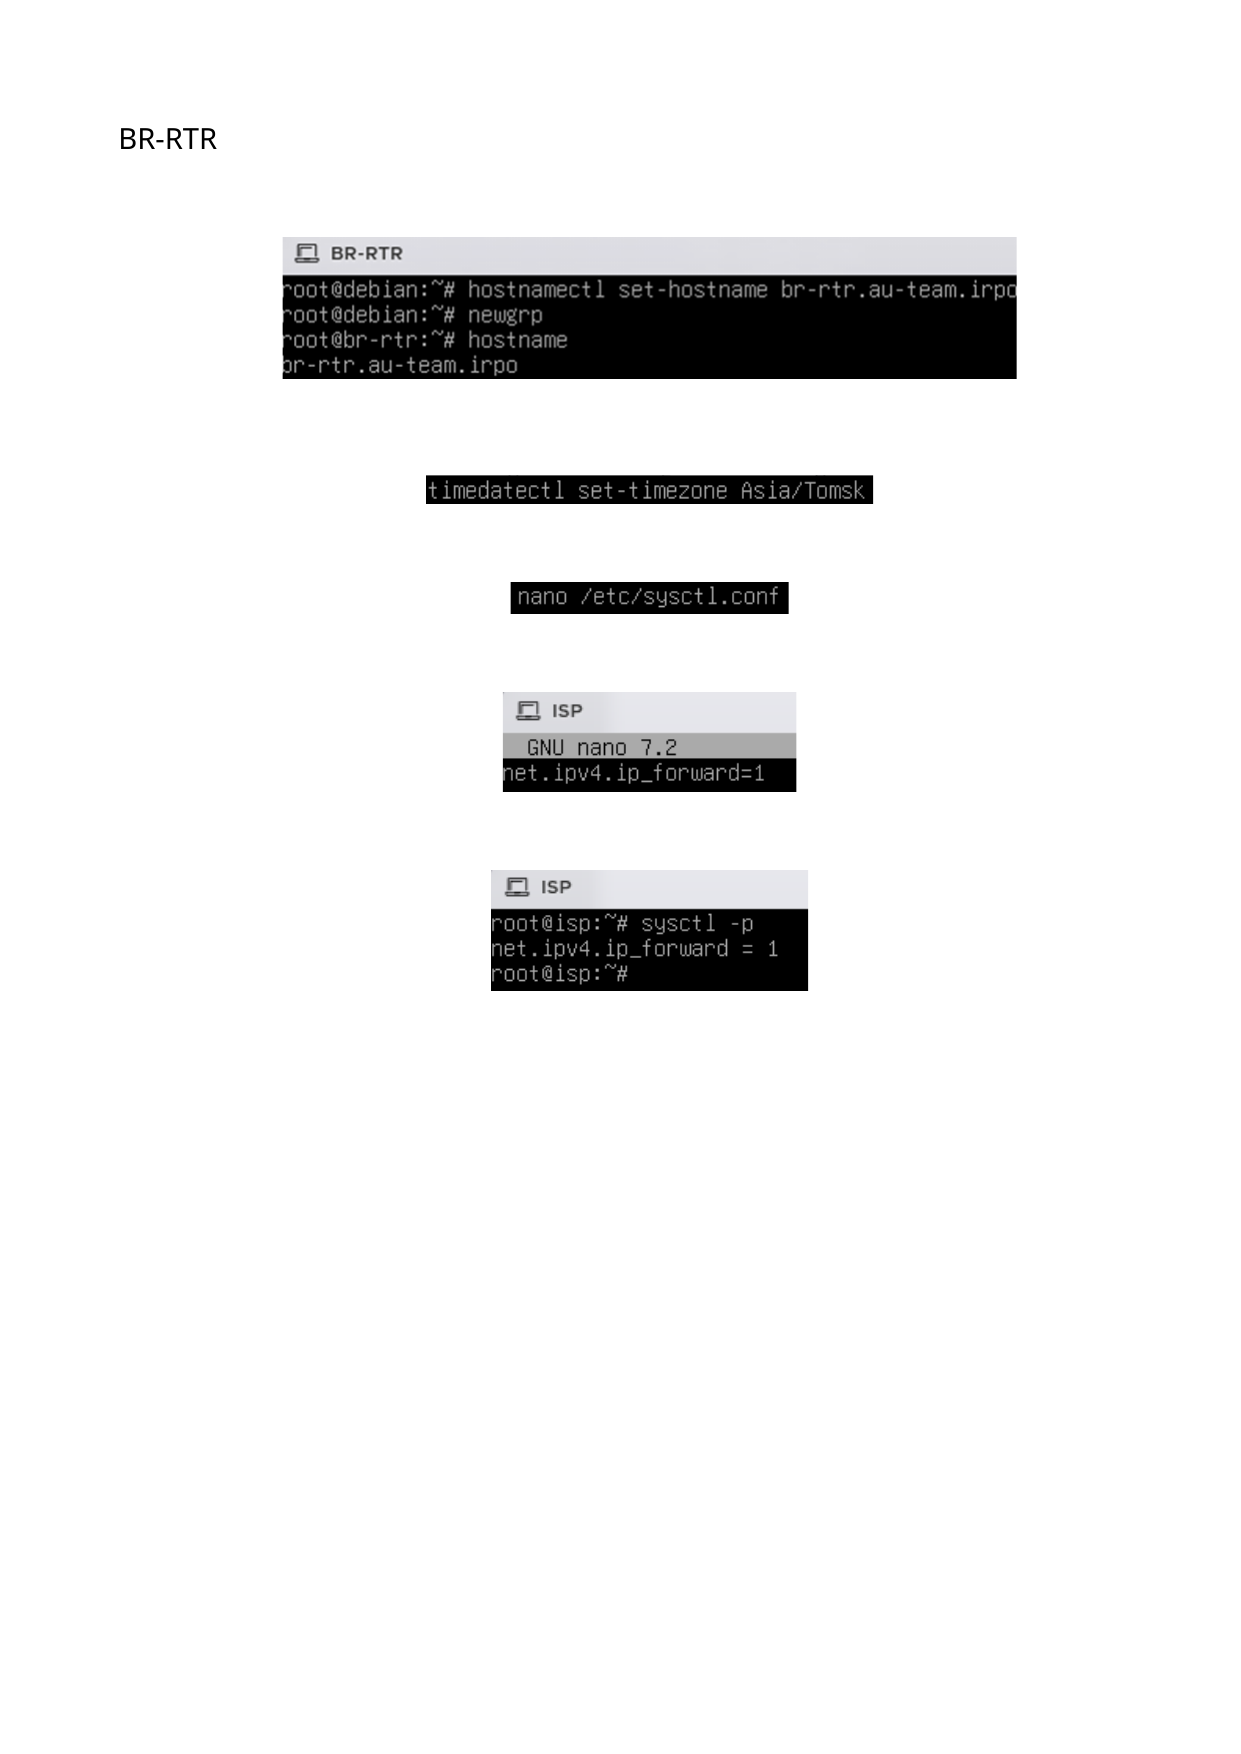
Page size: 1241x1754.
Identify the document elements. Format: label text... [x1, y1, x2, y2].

picture [491, 870, 809, 991]
picture [510, 582, 789, 614]
text BR-RTR [118, 118, 1181, 158]
picture [426, 475, 874, 504]
picture [282, 237, 1017, 379]
picture [502, 692, 797, 792]
